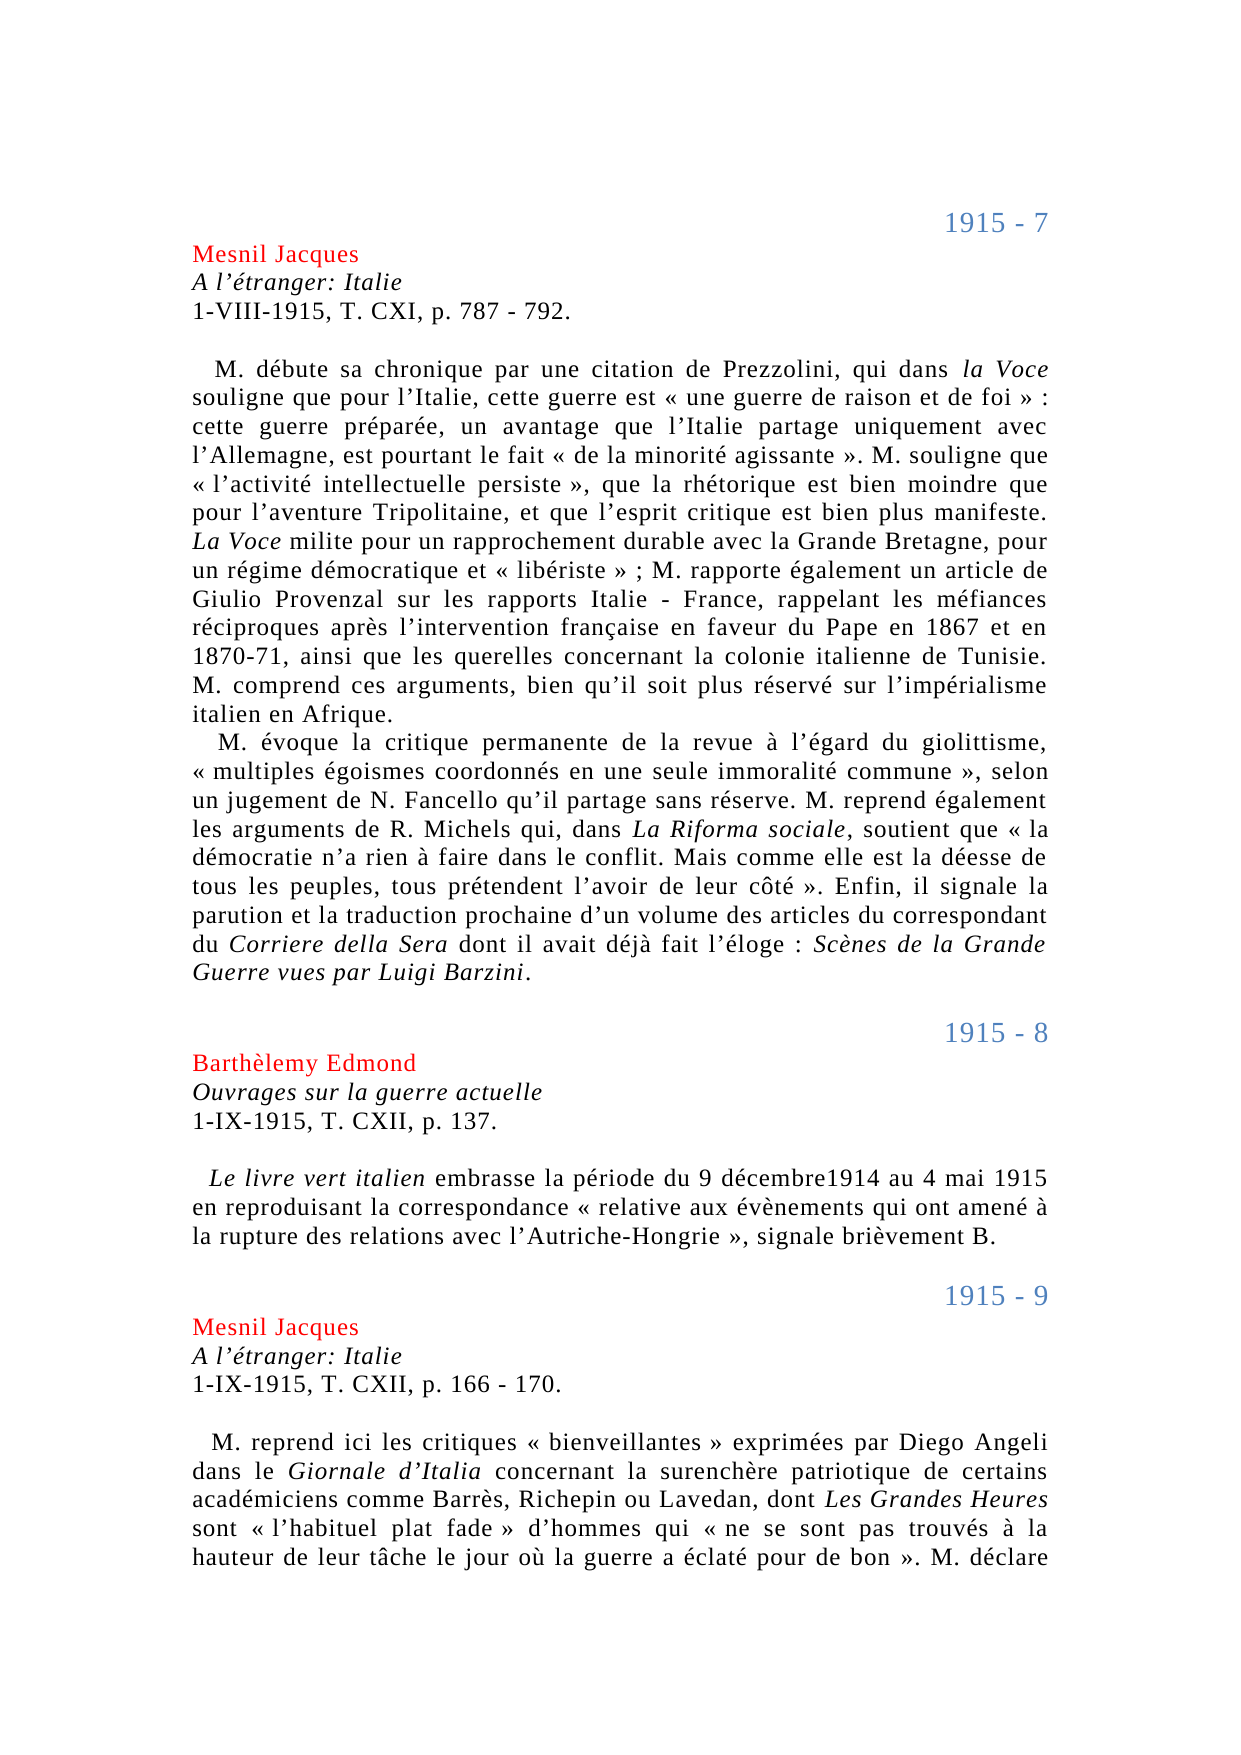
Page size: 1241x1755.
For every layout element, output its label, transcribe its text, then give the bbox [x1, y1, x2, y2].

subtitle 1915 - 9 [192, 1278, 1048, 1312]
text Ouvrages sur la guerre actuelle [192, 1077, 1048, 1106]
text Mesnil Jacques [192, 1312, 1048, 1341]
text M. évoque la critique permanente de la revue à l’égard du giolittisme, « multiples égoismes coordonnés en une seule immoralité commune », selon un jugement de N. Fancello qu’il partage sans réserve. M. reprend également les arguments de R. Michels qui, dans La Riforma sociale, soutient que « la démocratie n’a rien à faire dans le conflit. Mais comme elle est la déesse de tous les peuples, tous prétendent l’avoir de leur côté ». Enfin, il signale la parution et la traduction prochaine d’un volume des articles du correspondant du Corriere della Sera dont il avait déjà fait l’éloge : Scènes de la Grande Guerre vues par Luigi Barzini. [192, 727, 1048, 986]
text M. débute sa chronique par une citation de Prezzolini, qui dans la Voce souligne que pour l’Italie, cette guerre est « une guerre de raison et de foi » : cette guerre préparée, un avantage que l’Italie partage uniquement avec l’Allemagne, est pourtant le fait « de la minorité agissante ». M. souligne que « l’activité intellectuelle persiste », que la rhétorique est bien moindre que pour l’aventure Tripolitaine, et que l’esprit critique est bien plus manifeste. La Voce milite pour un rapprochement durable avec la Grande Bretagne, pour un régime démocratique et « libériste » ; M. rapporte également un article de Giulio Provenzal sur les rapports Italie - France, rappelant les méfiances réciproques après l’intervention française en faveur du Pape en 1867 et en 1870-71, ainsi que les querelles concernant la colonie italienne de Tunisie. M. comprend ces arguments, bien qu’il soit plus réservé sur l’impérialisme italien en Afrique. [192, 354, 1048, 727]
text 1-VIII-1915, T. CXI, p. 787 - 792. [192, 296, 1048, 325]
text Le livre vert italien embrasse la période du 9 décembre1914 au 4 mai 1915 en reproduisant la correspondance « relative aux évènements qui ont amené à la rupture des relations avec l’Autriche-Hongrie », signale brièvement B. [192, 1163, 1048, 1250]
text M. reprend ici les critiques « bienveillantes » exprimées par Diego Angeli dans le Giornale d’Italia concernant la surenchère patriotique de certains académiciens comme Barrès, Richepin ou Lavedan, dont Les Grandes Heures sont « l’habituel plat fade » d’hommes qui « ne se sont pas trouvés à la hauteur de leur tâche le jour où la guerre a éclaté pour de bon ». M. déclare [192, 1427, 1048, 1571]
subtitle 1915 - 7 [192, 205, 1048, 239]
text 1-IX-1915, T. CXII, p. 166 - 170. [192, 1369, 1048, 1398]
text 1-IX-1915, T. CXII, p. 137. [192, 1106, 1048, 1135]
text A l’étranger: Italie [192, 1341, 1048, 1369]
text A l’étranger: Italie [192, 267, 1048, 296]
subtitle 1915 - 8 [192, 1015, 1048, 1048]
text Barthèlemy Edmond [192, 1048, 1048, 1077]
text Mesnil Jacques [192, 239, 1048, 267]
